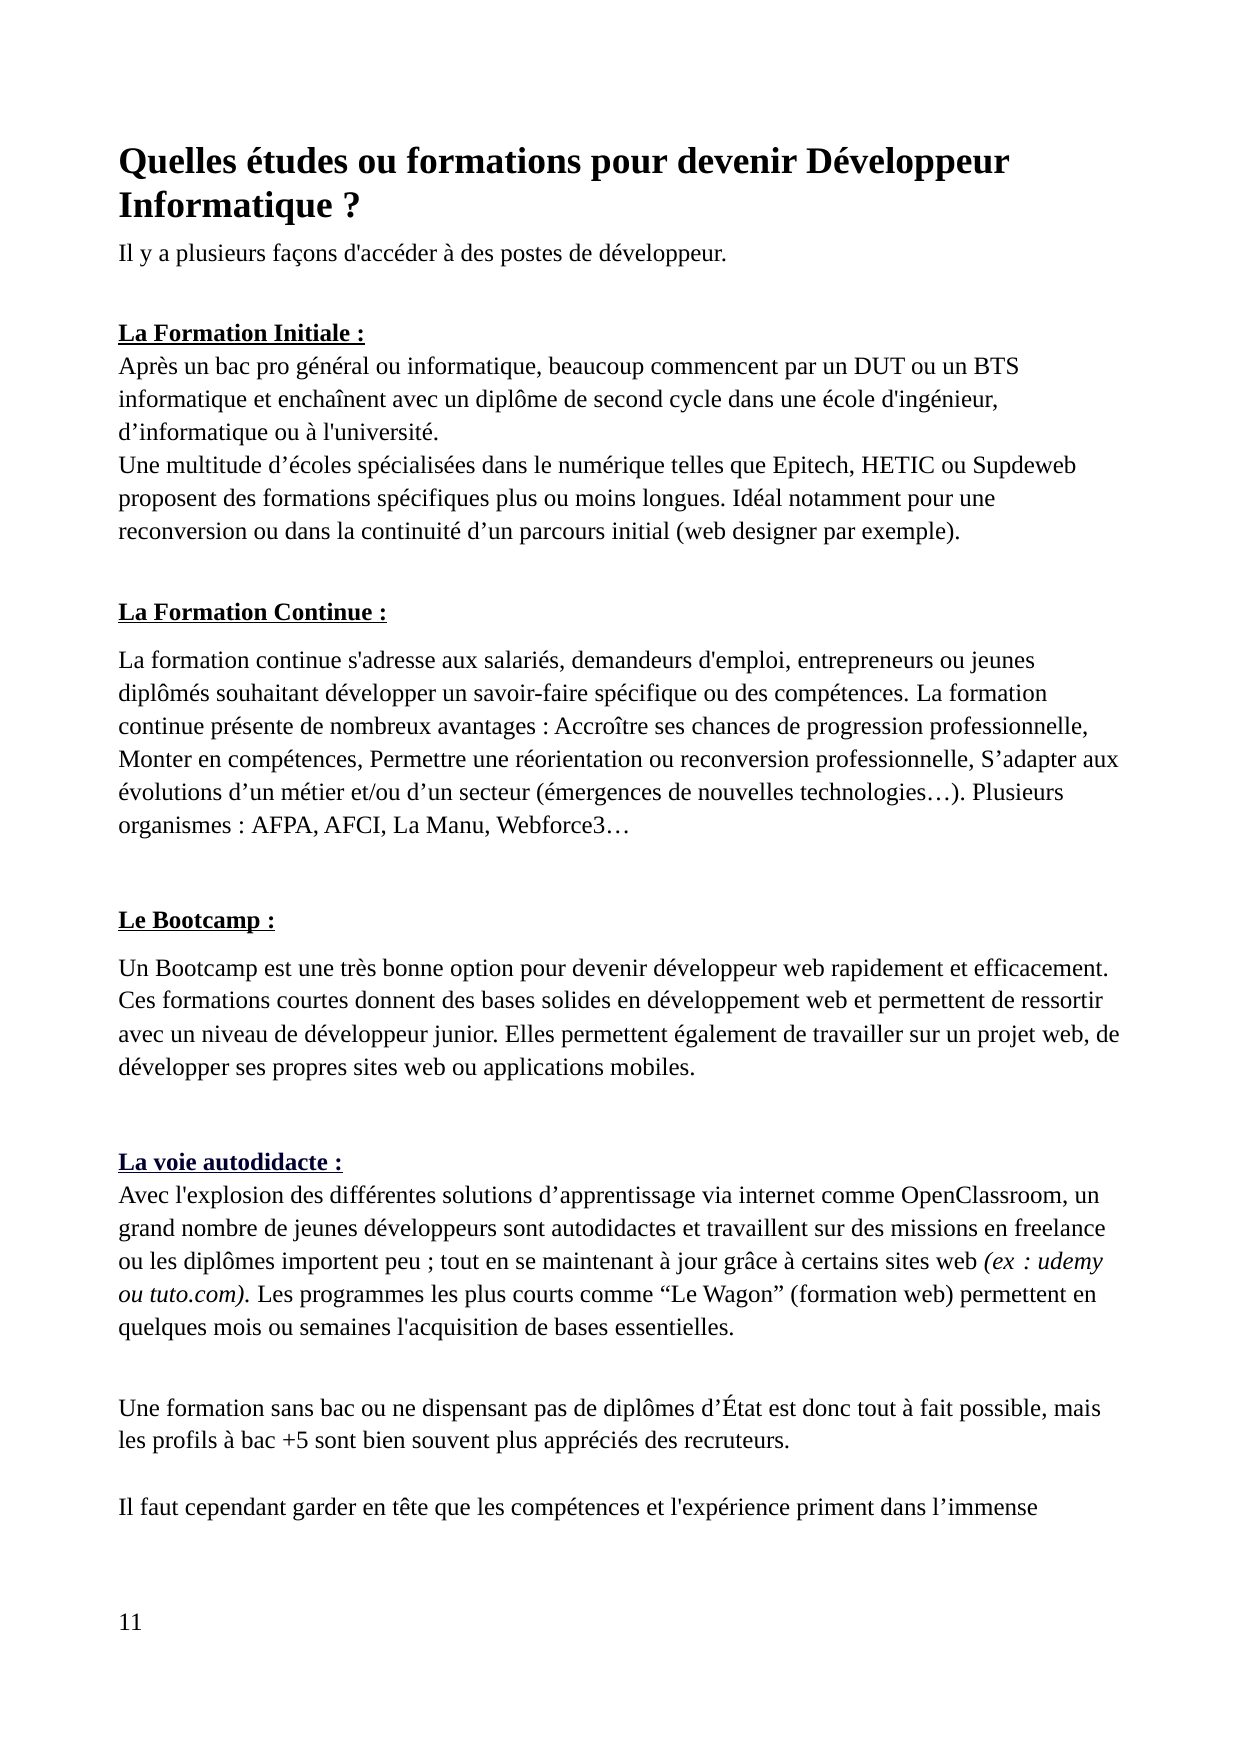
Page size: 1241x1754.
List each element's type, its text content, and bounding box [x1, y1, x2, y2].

text La Formation Continue : [118, 597, 1122, 626]
text Le Bootcamp : [118, 905, 1122, 934]
text Il y a plusieurs façons d'accéder à des postes de développeur. [118, 238, 1122, 299]
text Une formation sans bac ou ne dispensant pas de diplômes d’État est donc tout à fait possible, mais les profils à bac +5 sont bien souvent plus appréciés des recruteurs. Il faut cependant garder en tête que les compétences et l'expérience priment dans l’immense [118, 1359, 1122, 1520]
text Un Bootcamp est une très bonne option pour devenir développeur web rapidement et efficacement. Ces formations courtes donnent des bases solides en développement web et permettent de ressortir avec un niveau de développeur junior. Elles permettent également de travailler sur un projet web, de développer ses propres sites web ou applications mobiles. [118, 953, 1122, 1080]
subtitle Quelles études ou formations pour devenir Développeur Informatique ? [118, 139, 1122, 225]
text La Formation Initiale : Après un bac pro général ou informatique, beaucoup commencent par un DUT ou un BTS informatique et enchaînent avec un diplôme de second cycle dans une école d'ingénieur, d’informatique ou à l'université. Une multitude d’écoles spécialisées dans le numérique telles que Epitech, HETIC ou Supdeweb proposent des formations spécifiques plus ou moins longues. Idéal notamment pour une reconversion ou dans la continuité d’un parcours initial (web designer par exemple). [118, 318, 1122, 578]
text La voie autodidacte : Avec l'explosion des différentes solutions d’apprentissage via internet comme OpenClassroom, un grand nombre de jeunes développeurs sont autodidactes et travaillent sur des missions en freelance ou les diplômes importent peu ; tout en se maintenant à jour grâce à certains sites web (ex : udemy ou tuto.com). Les programmes les plus courts comme “Le Wagon” (formation web) permettent en quelques mois ou semaines l'acquisition de bases essentielles. [118, 1147, 1122, 1341]
text La formation continue s'adresse aux salariés, demandeurs d'emploi, entrepreneurs ou jeunes diplômés souhaitant développer un savoir-faire spécifique ou des compétences. La formation continue présente de nombreux avantages : Accroître ses chances de progression professionnelle, Monter en compétences, Permettre une réorientation ou reconversion professionnelle, S’adapter aux évolutions d’un métier et/ou d’un secteur (émergences de nouvelles technologies…). Plusieurs organismes : AFPA, AFCI, La Manu, Webforce3… [118, 645, 1122, 838]
